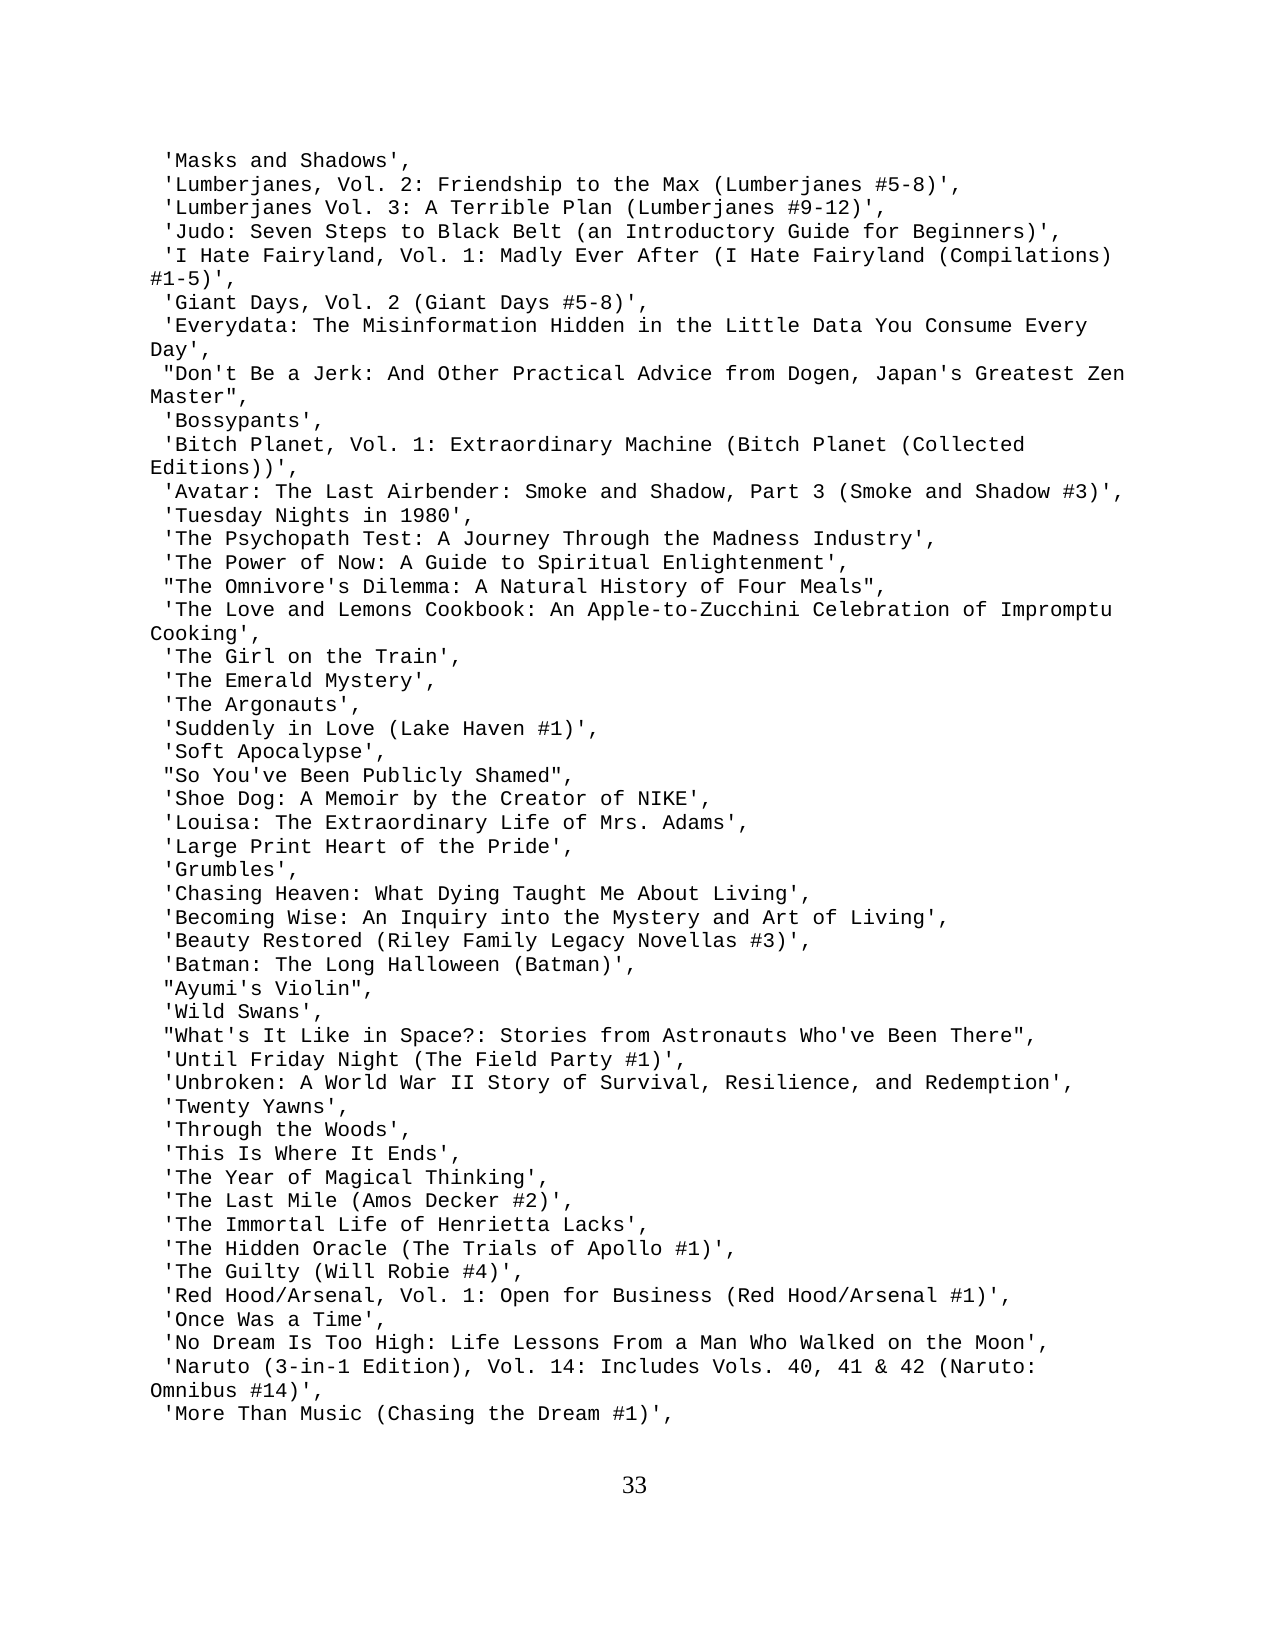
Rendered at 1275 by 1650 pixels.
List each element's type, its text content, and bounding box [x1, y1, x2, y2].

text 'Masks and Shadows', [150, 150, 1125, 174]
text 'The Psychopath Test: A Journey Through the Madness Industry', [150, 528, 1125, 552]
text 'I Hate Fairyland, Vol. 1: Madly Ever After (I Hate Fairyland (Compilations) #1-5)', [150, 244, 1125, 292]
text 'Chasing Heaven: What Dying Taught Me About Living', [150, 883, 1125, 907]
text 'The Hidden Oracle (The Trials of Apollo #1)', [150, 1238, 1125, 1261]
text 'The Last Mile (Amos Decker #2)', [150, 1190, 1125, 1214]
text 'More Than Music (Chasing the Dream #1)', [150, 1403, 1125, 1427]
text 'Suddenly in Love (Lake Haven #1)', [150, 717, 1125, 741]
text 'The Immortal Life of Henrietta Lacks', [150, 1214, 1125, 1238]
text 'Giant Days, Vol. 2 (Giant Days #5-8)', [150, 292, 1125, 316]
text 'The Emerald Mystery', [150, 670, 1125, 694]
text 'Unbroken: A World War II Story of Survival, Resilience, and Redemption', [150, 1072, 1125, 1096]
text 'Bitch Planet, Vol. 1: Extraordinary Machine (Bitch Planet (Collected Editions))', [150, 434, 1125, 481]
text 'Large Print Heart of the Pride', [150, 836, 1125, 859]
text 'The Argonauts', [150, 694, 1125, 717]
text 'Until Friday Night (The Field Party #1)', [150, 1048, 1125, 1072]
text 'Becoming Wise: An Inquiry into the Mystery and Art of Living', [150, 907, 1125, 930]
text "So You've Been Publicly Shamed", [150, 765, 1125, 788]
text 'Judo: Seven Steps to Black Belt (an Introductory Guide for Beginners)', [150, 221, 1125, 244]
text 'Naruto (3-in-1 Edition), Vol. 14: Includes Vols. 40, 41 & 42 (Naruto: Omnibus #14)', [150, 1356, 1125, 1403]
text 'Shoe Dog: A Memoir by the Creator of NIKE', [150, 788, 1125, 812]
text 'This Is Where It Ends', [150, 1143, 1125, 1167]
text 'Soft Apocalypse', [150, 741, 1125, 765]
text 'Red Hood/Arsenal, Vol. 1: Open for Business (Red Hood/Arsenal #1)', [150, 1285, 1125, 1309]
text 'The Guilty (Will Robie #4)', [150, 1261, 1125, 1285]
text 'No Dream Is Too High: Life Lessons From a Man Who Walked on the Moon', [150, 1332, 1125, 1356]
text 'The Power of Now: A Guide to Spiritual Enlightenment', [150, 552, 1125, 576]
text 'Beauty Restored (Riley Family Legacy Novellas #3)', [150, 930, 1125, 954]
text "The Omnivore's Dilemma: A Natural History of Four Meals", [150, 576, 1125, 599]
text 'Bossypants', [150, 410, 1125, 434]
text 'Twenty Yawns', [150, 1096, 1125, 1119]
text 'Louisa: The Extraordinary Life of Mrs. Adams', [150, 812, 1125, 836]
text 'Everydata: The Misinformation Hidden in the Little Data You Consume Every Day', [150, 316, 1125, 363]
text "Ayumi's Violin", [150, 978, 1125, 1001]
text 'Once Was a Time', [150, 1309, 1125, 1332]
text 'Wild Swans', [150, 1001, 1125, 1025]
text 'The Love and Lemons Cookbook: An Apple-to-Zucchini Celebration of Impromptu Cooking', [150, 599, 1125, 647]
text 'Through the Woods', [150, 1119, 1125, 1143]
text 'Avatar: The Last Airbender: Smoke and Shadow, Part 3 (Smoke and Shadow #3)', [150, 481, 1125, 505]
text 'The Year of Magical Thinking', [150, 1167, 1125, 1190]
text 'Batman: The Long Halloween (Batman)', [150, 954, 1125, 978]
text 'The Girl on the Train', [150, 647, 1125, 670]
text 'Lumberjanes, Vol. 2: Friendship to the Max (Lumberjanes #5-8)', [150, 174, 1125, 197]
text 'Tuesday Nights in 1980', [150, 505, 1125, 528]
text "What's It Like in Space?: Stories from Astronauts Who've Been There", [150, 1025, 1125, 1048]
text 'Grumbles', [150, 859, 1125, 883]
text 'Lumberjanes Vol. 3: A Terrible Plan (Lumberjanes #9-12)', [150, 197, 1125, 221]
text "Don't Be a Jerk: And Other Practical Advice from Dogen, Japan's Greatest Zen Master", [150, 363, 1125, 410]
